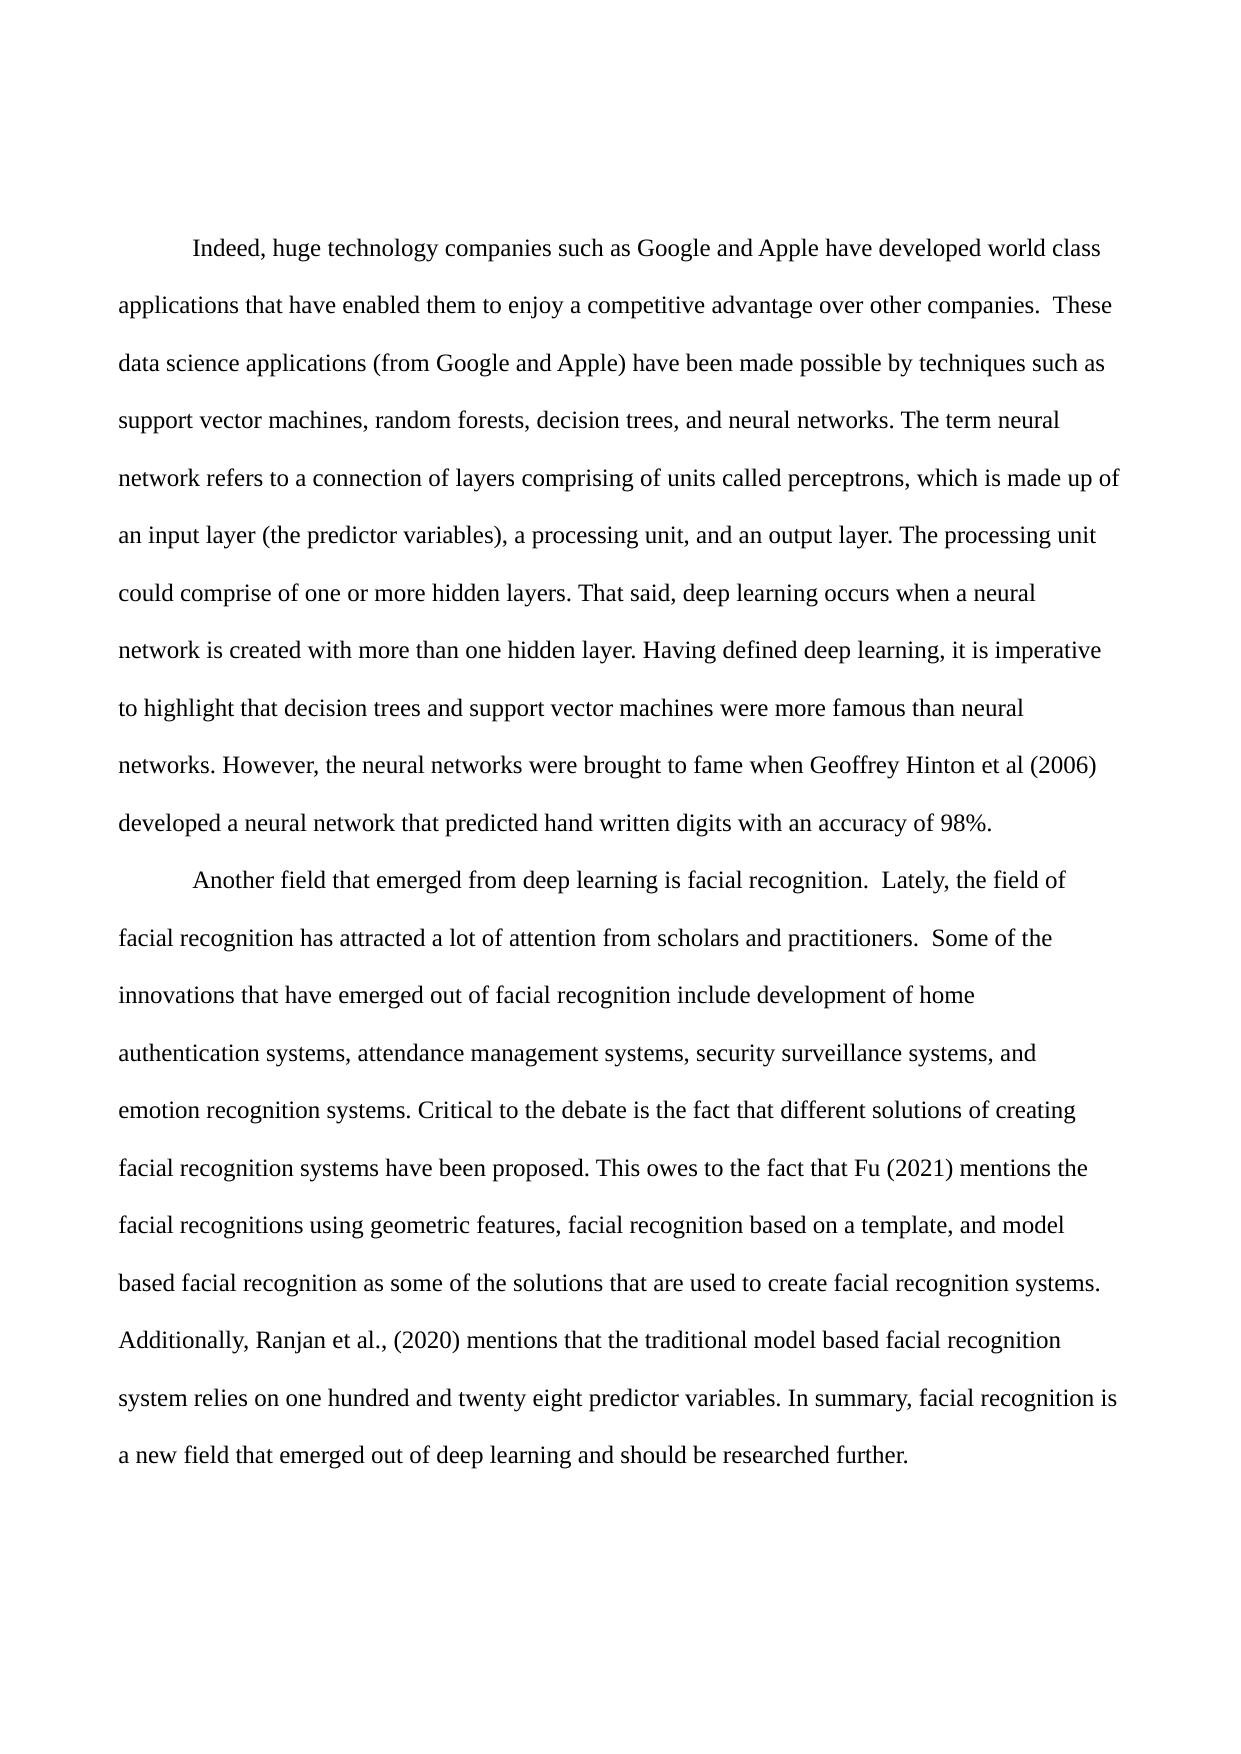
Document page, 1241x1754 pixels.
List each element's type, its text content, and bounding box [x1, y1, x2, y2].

text Another field that emerged from deep learning is facial recognition. Lately, the field of facial recognition has attracted a lot of attention from scholars and practitioners. Some of the innovations that have emerged out of facial recognition include development of home authentication systems, attendance management systems, security surveillance systems, and emotion recognition systems. Critical to the debate is the fact that different solutions of creating facial recognition systems have been proposed. This owes to the fact that Fu (2021) mentions the facial recognitions using geometric features, facial recognition based on a template, and model based facial recognition as some of the solutions that are used to create facial recognition systems. Additionally, Ranjan et al., (2020) mentions that the traditional model based facial recognition system relies on one hundred and twenty eight predictor variables. In summary, facial recognition is a new field that emerged out of deep learning and should be researched further. [118, 866, 1122, 1469]
text Indeed, huge technology companies such as Google and Apple have developed world class applications that have enabled them to enjoy a competitive advantage over other companies. These data science applications (from Google and Apple) have been made possible by techniques such as support vector machines, random forests, decision trees, and neural networks. The term neural network refers to a connection of layers comprising of units called perceptrons, which is made up of an input layer (the predictor variables), a processing unit, and an output layer. The processing unit could comprise of one or more hidden layers. That said, deep learning occurs when a neural network is created with more than one hidden layer. Having defined deep learning, it is imperative to highlight that decision trees and support vector machines were more famous than neural networks. However, the neural networks were brought to fame when Geoffrey Hinton et al (2006) developed a neural network that predicted hand written digits with an accuracy of 98%. [118, 233, 1122, 837]
